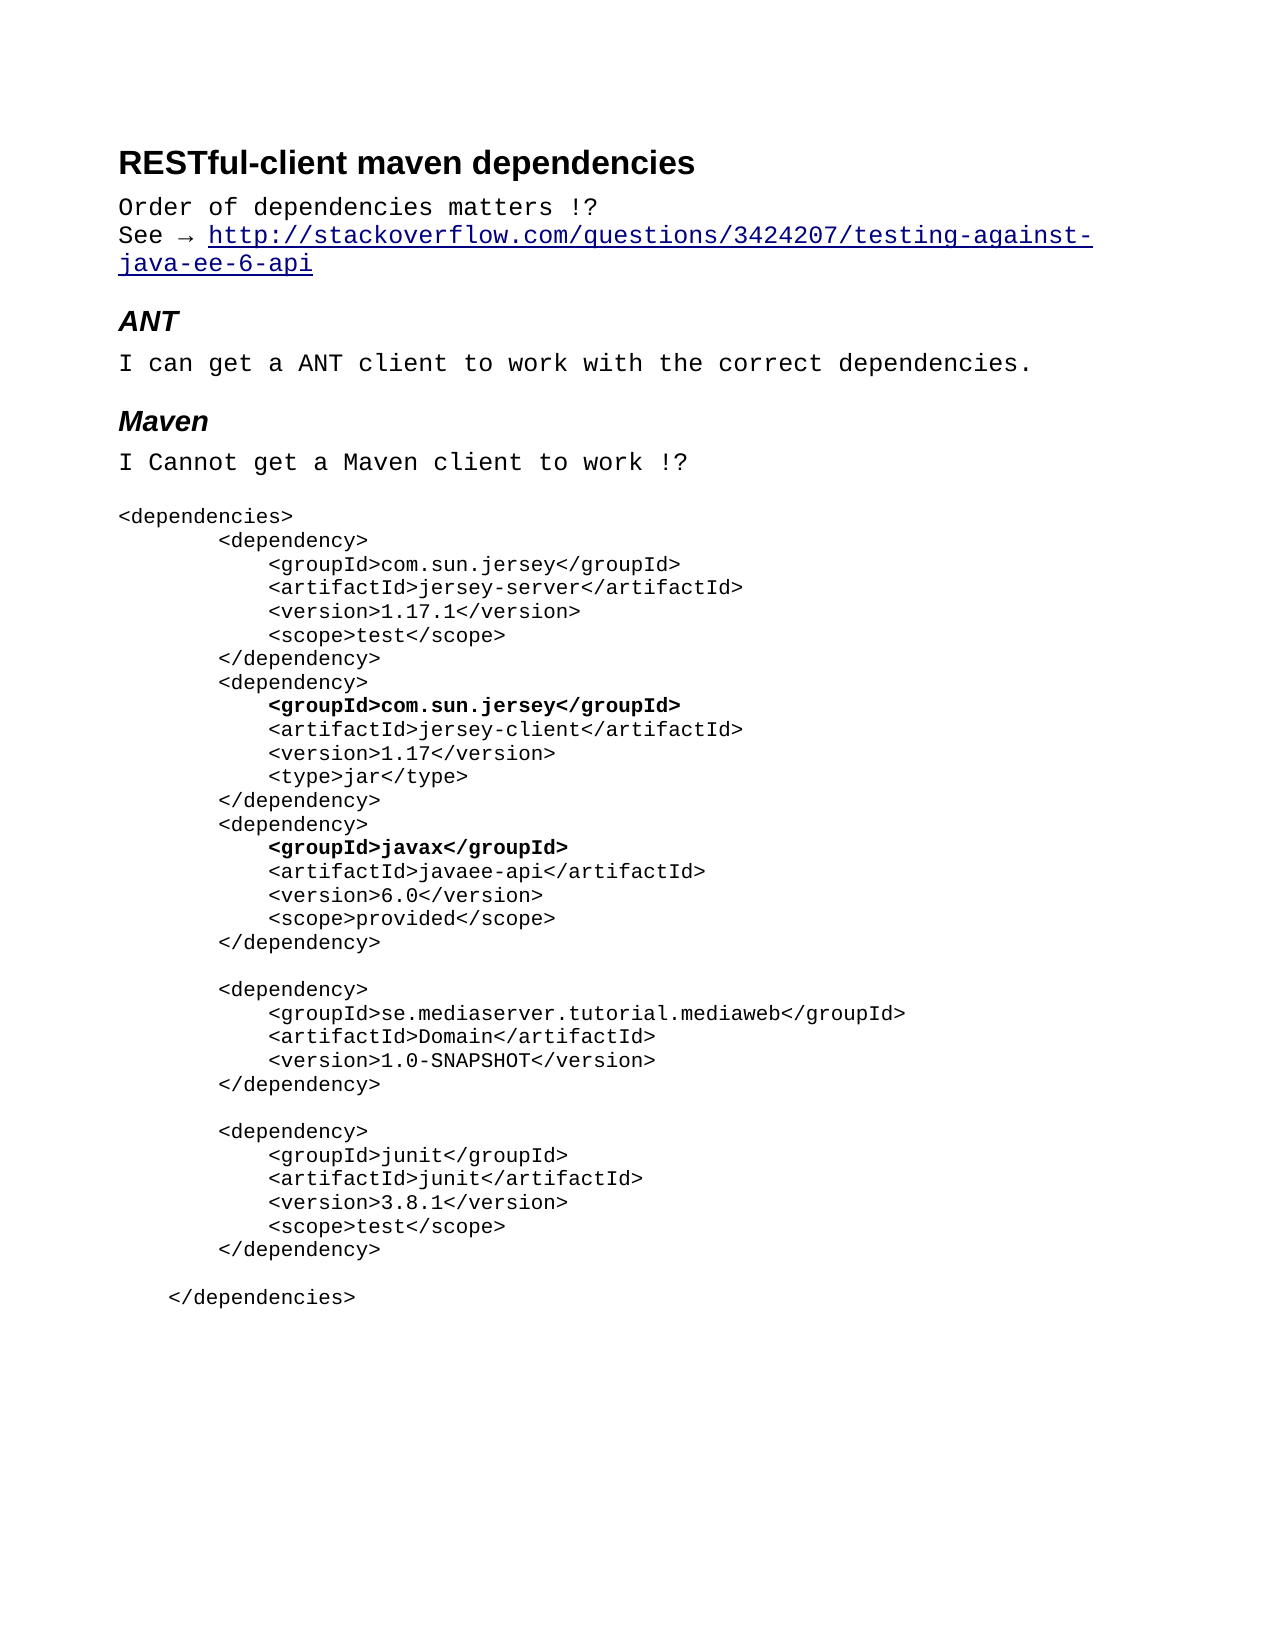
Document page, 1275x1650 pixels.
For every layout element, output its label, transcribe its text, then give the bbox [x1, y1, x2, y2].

text <dependencies> [118, 506, 1157, 530]
text <artifactId>Domain</artifactId> [118, 1027, 1157, 1050]
subtitle ANT [118, 304, 1157, 338]
text <artifactId>jersey-server</artifactId> [118, 577, 1157, 601]
text </dependency> [118, 932, 1157, 956]
text <version>1.17</version> [118, 743, 1157, 766]
text <version>6.0</version> [118, 885, 1157, 908]
subtitle RESTful-client maven dependencies [118, 143, 1157, 182]
text I can get a ANT client to work with the correct dependencies. [118, 350, 1157, 379]
text </dependencies> [118, 1287, 1157, 1310]
text <artifactId>jersey-client</artifactId> [118, 719, 1157, 743]
text See → http://stackoverflow.com/questions/3424207/testing-against-java-ee-6-api [118, 223, 1157, 279]
text <groupId>se.mediaserver.tutorial.mediaweb</groupId> [118, 1003, 1157, 1027]
text <scope>provided</scope> [118, 908, 1157, 932]
text <groupId>junit</groupId> [118, 1145, 1157, 1168]
text <version>1.17.1</version> [118, 601, 1157, 624]
text <dependency> [118, 979, 1157, 1003]
text </dependency> [118, 648, 1157, 672]
text <scope>test</scope> [118, 624, 1157, 648]
text <groupId>com.sun.jersey</groupId> [118, 696, 1157, 719]
text <artifactId>junit</artifactId> [118, 1168, 1157, 1192]
text <dependency> [118, 530, 1157, 554]
subtitle Maven [118, 404, 1157, 437]
text Order of dependencies matters !? [118, 194, 1157, 223]
text </dependency> [118, 790, 1157, 814]
text <artifactId>javaee-api</artifactId> [118, 861, 1157, 885]
text <groupId>com.sun.jersey</groupId> [118, 554, 1157, 577]
text <dependency> [118, 1121, 1157, 1145]
text I Cannot get a Maven client to work !? [118, 450, 1157, 478]
text <dependency> [118, 814, 1157, 837]
text <type>jar</type> [118, 766, 1157, 790]
text </dependency> [118, 1239, 1157, 1263]
text <groupId>javax</groupId> [118, 837, 1157, 861]
text <dependency> [118, 672, 1157, 696]
text <version>1.0-SNAPSHOT</version> [118, 1050, 1157, 1074]
text </dependency> [118, 1074, 1157, 1097]
text <version>3.8.1</version> [118, 1192, 1157, 1216]
text <scope>test</scope> [118, 1216, 1157, 1239]
